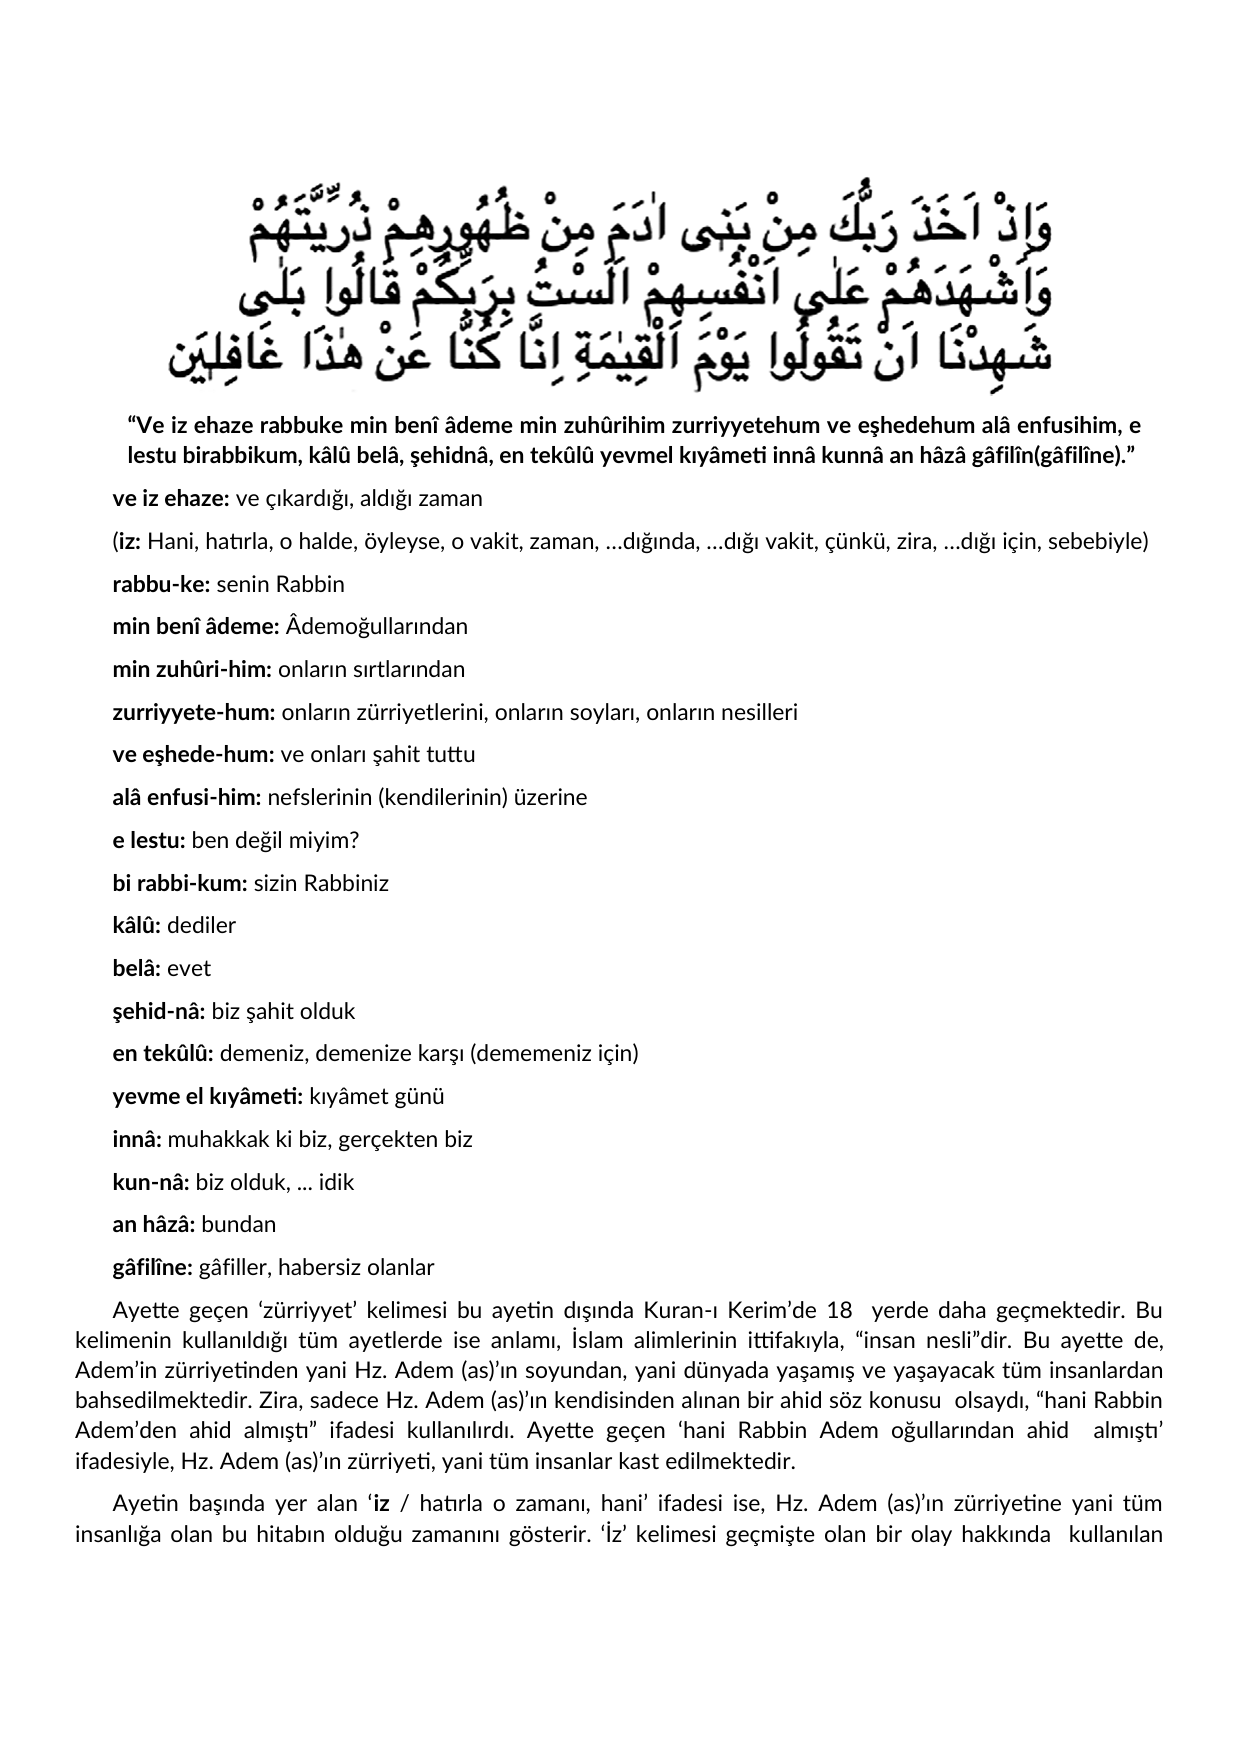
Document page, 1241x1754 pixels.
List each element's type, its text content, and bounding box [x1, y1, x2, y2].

text alâ enfusi-him: nefslerinin (kendilerinin) üzerine [75, 783, 1165, 811]
text an hâzâ: bundan [75, 1210, 1165, 1238]
text min benî âdeme: Âdemoğullarından [75, 612, 1165, 640]
text min zuhûri-him: onların sırtlarından [75, 655, 1165, 682]
text zurriyyete-hum: onların zürriyetlerini, onların soyları, onların nesilleri [75, 698, 1165, 725]
text ve iz ehaze: ve çıkardığı, aldığı zaman [75, 484, 1165, 512]
text innâ: muhakkak ki biz, gerçekten biz [75, 1125, 1165, 1152]
text Ayette geçen ‘zürriyyet’ kelimesi bu ayetin dışında Kuran-ı Kerim’de 18 yerde daha geçmektedir. Bu kelimenin kullanıldığı tüm ayetlerde ise anlamı, İslam alimlerinin ittifakıyla, “insan nesli”dir. Bu ayette de, Adem’in zürriyetinden yani Hz. Adem (as)’ın soyundan, yani dünyada yaşamış ve yaşayacak tüm insanlardan bahsedilmektedir. Zira, sadece Hz. Adem (as)’ın kendisinden alınan bir ahid söz konusu olsaydı, “hani Rabbin Adem’den ahid almıştı” ifadesi kullanılırdı. Ayette geçen ‘hani Rabbin Adem oğullarından ahid almıştı’ ifadesiyle, Hz. Adem (as)’ın zürriyeti, yani tüm insanlar kast edilmektedir. [75, 1296, 1165, 1474]
text (iz: Hani, hatırla, o halde, öyleyse, o vakit, zaman, …dığında, …dığı vakit, çünkü, zira, …dığı için, sebebiyle) [75, 527, 1165, 554]
text kun-nâ: biz olduk, ... idik [75, 1167, 1165, 1195]
text “Ve iz ehaze rabbuke min benî âdeme min zuhûrihim zurriyyetehum ve eşhedehum alâ enfusihim, e lestu birabbikum, kâlû belâ, şehidnâ, en tekûlû yevmel kıyâmeti innâ kunnâ an hâzâ gâfilîn(gâfilîne).” [127, 411, 1143, 469]
text bi rabbi-kum: sizin Rabbiniz [75, 868, 1165, 896]
text Ayetin başında yer alan ‘iz / hatırla o zamanı, hani’ ifadesi ise, Hz. Adem (as)’ın zürriyetine yani tüm insanlığa olan bu hitabın olduğu zamanını gösterir. ‘İz’ kelimesi geçmişte olan bir olay hakkında kullanılan [75, 1489, 1165, 1547]
text kâlû: dediler [75, 911, 1165, 939]
text e lestu: ben değil miyim? [75, 826, 1165, 853]
text ve eşhede-hum: ve onları şahit tuttu [75, 740, 1165, 768]
text en tekûlû: demeniz, demenize karşı (dememeniz için) [75, 1039, 1165, 1067]
text yevme el kıyâmeti: kıyâmet günü [75, 1082, 1165, 1109]
text belâ: evet [75, 954, 1165, 981]
text gâfilîne: gâfiller, habersiz olanlar [75, 1253, 1165, 1280]
text şehid-nâ: biz şahit olduk [75, 997, 1165, 1024]
picture [112, 150, 1126, 396]
text rabbu-ke: senin Rabbin [75, 569, 1165, 597]
